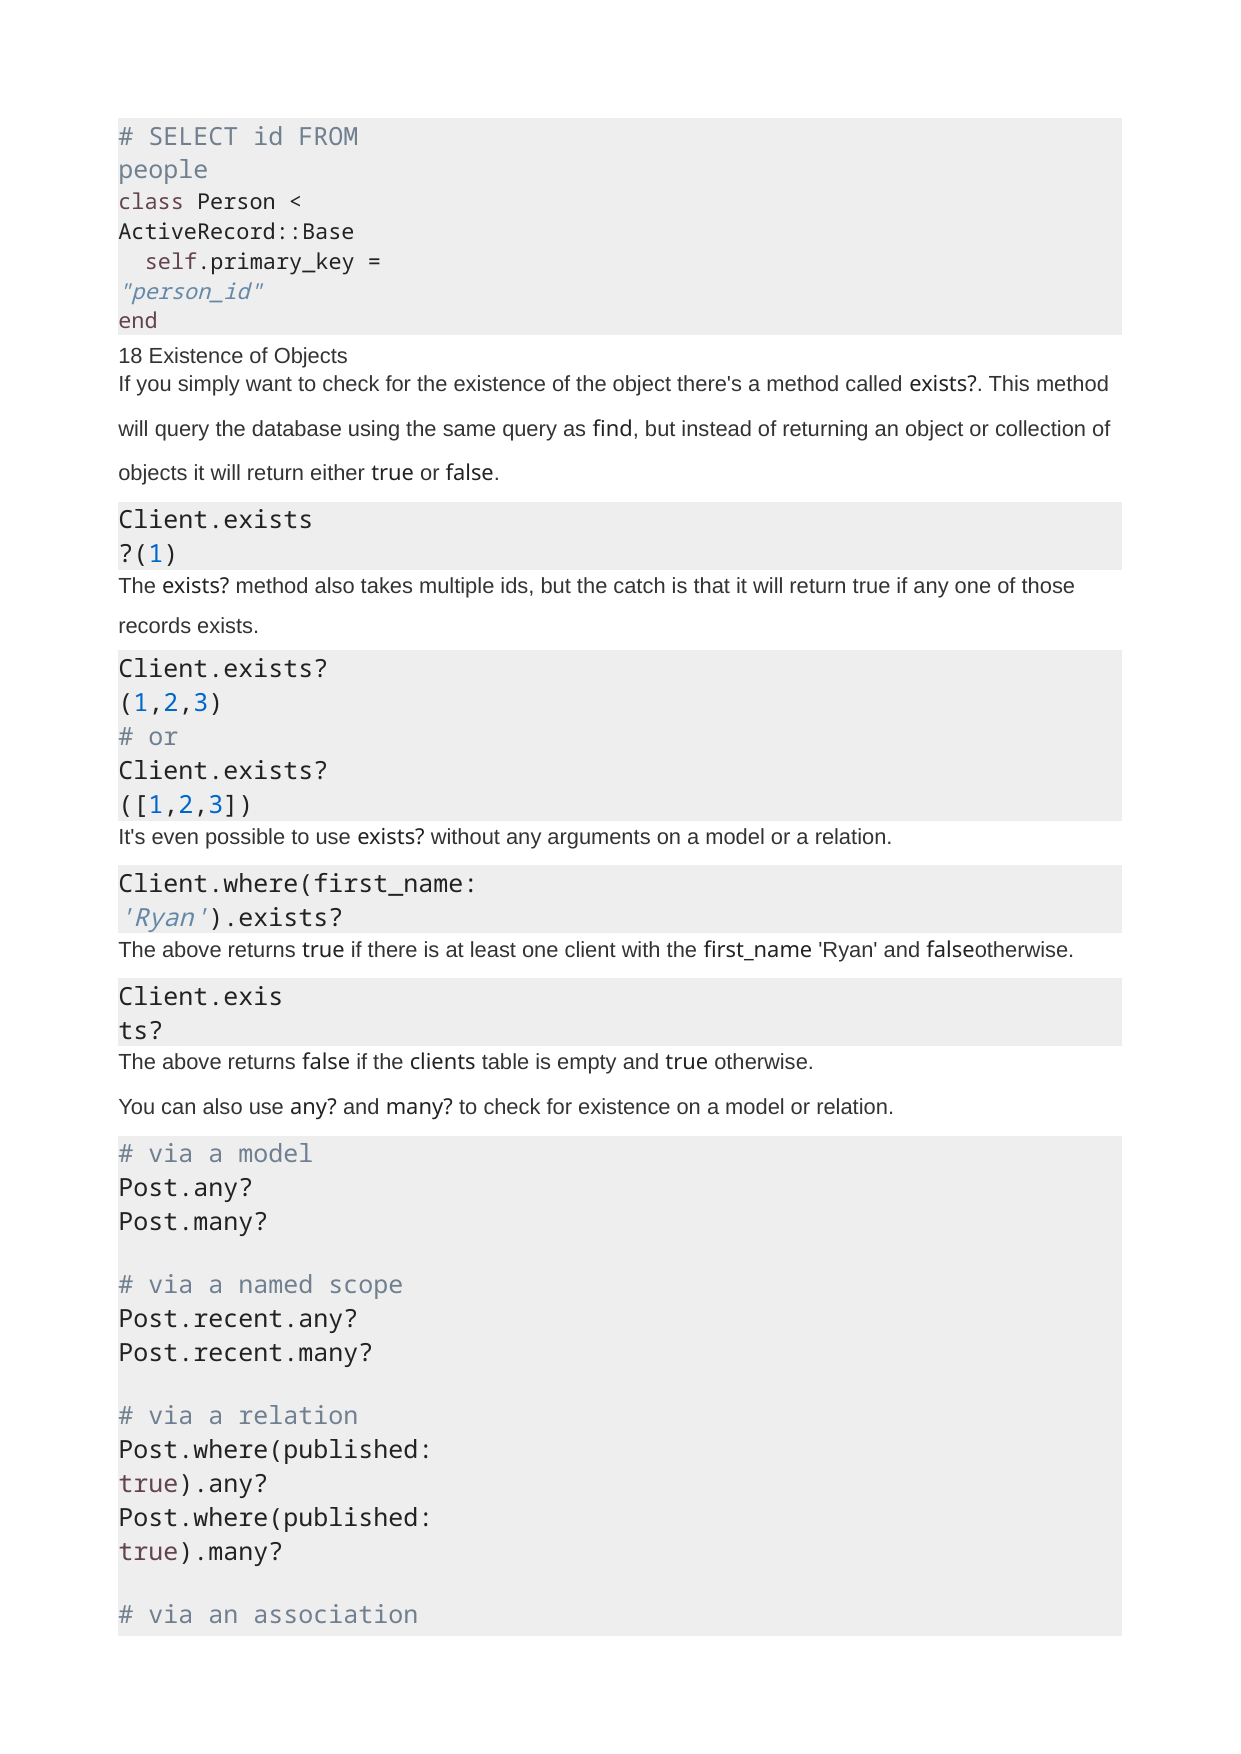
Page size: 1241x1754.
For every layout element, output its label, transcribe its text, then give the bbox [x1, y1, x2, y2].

table_header Client.exists? [118, 978, 287, 1046]
text It's even possible to use exists? without any arguments on a model or a relation. [118, 821, 1122, 851]
text The above returns true if there is at least one client with the first_name 'Ryan' and falseotherwise. [118, 933, 1122, 963]
table_header class Person < ActiveRecord::Base self.primary_key = "person_id" end Person.ids # SELECT person_id FROM people [118, 186, 498, 335]
table_header Client.where(first_name: 'Ryan').exists? [118, 865, 614, 933]
text If you simply want to check for the existence of the object there's a method called exists?. This method will query the database using the same query as find, but instead of returning an object or collection of objects it will return either true or false. [118, 368, 1122, 487]
text You can also use any? and many? to check for existence on a model or relation. [118, 1091, 1122, 1121]
subtitle 18 Existence of Objects [118, 335, 1122, 368]
text The exists? method also takes multiple ids, but the catch is that it will return true if any one of those records exists. [118, 570, 1122, 638]
table_header # SELECT id FROM people [118, 118, 447, 186]
table_header Client.exists?(1,2,3) # or Client.exists?([1,2,3]) [118, 650, 387, 821]
table_header # via a model Post.any? Post.many? # via a named scope Post.recent.any? Post.recent.many? # via a relation Post.where(published: true).any? Post.where(published: true).many? # via an association [118, 1136, 556, 1631]
table_header Client.exists?(1) [118, 502, 321, 570]
text The above returns false if the clients table is empty and true otherwise. [118, 1046, 1122, 1076]
